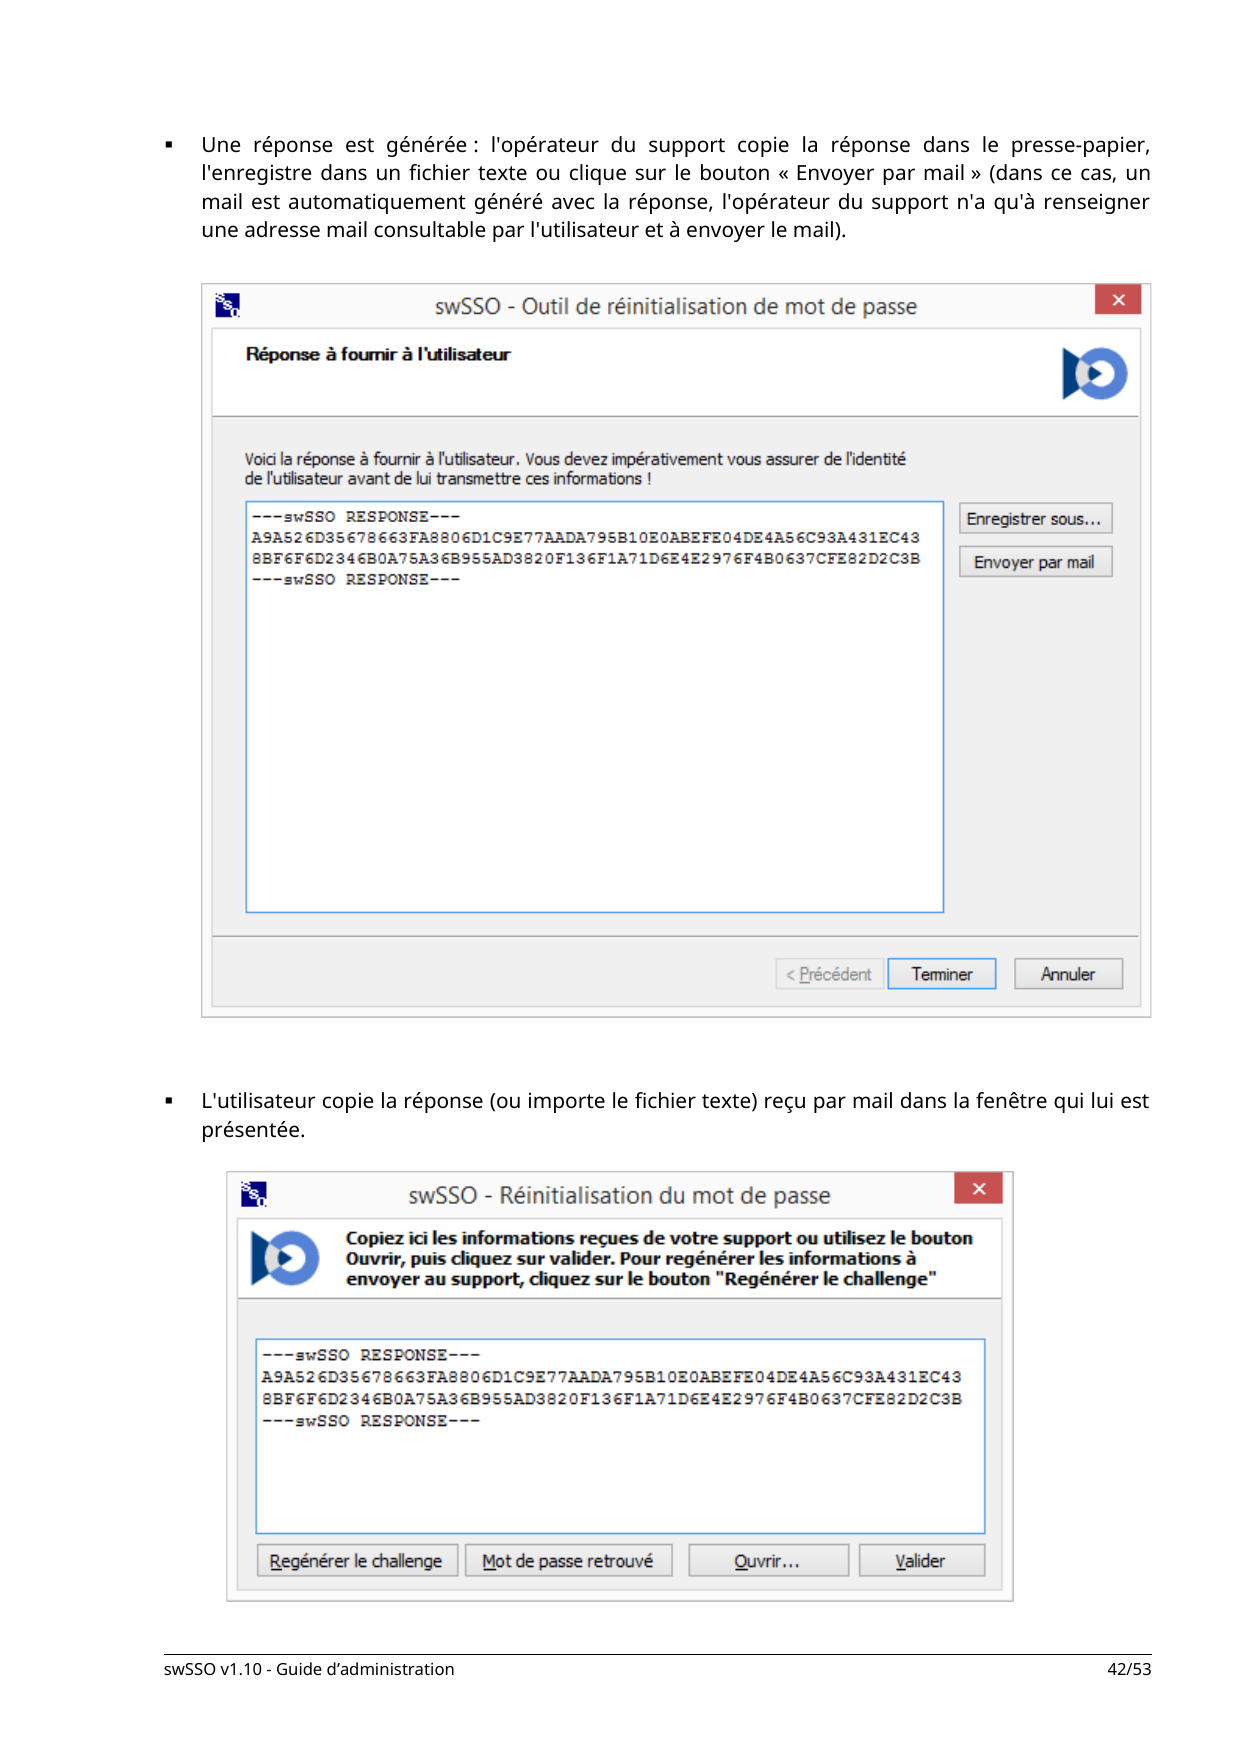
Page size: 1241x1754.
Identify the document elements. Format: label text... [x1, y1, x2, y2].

list Une réponse est générée : l'opérateur du support copie la réponse dans le presse-papier, l'enregistre dans un fichier texte ou clique sur le bouton « Envoyer par mail » (dans ce cas, un mail est automatiquement généré avec la réponse, l'opérateur du support n'a qu'à renseigner une adresse mail consultable par l'utilisateur et à envoyer le mail). [164, 130, 1152, 244]
picture [226, 1171, 1014, 1602]
list L'utilisateur copie la réponse (ou importe le fichier texte) reçu par mail dans la fenêtre qui lui est présentée. [164, 1087, 1152, 1143]
picture [201, 283, 1152, 1018]
